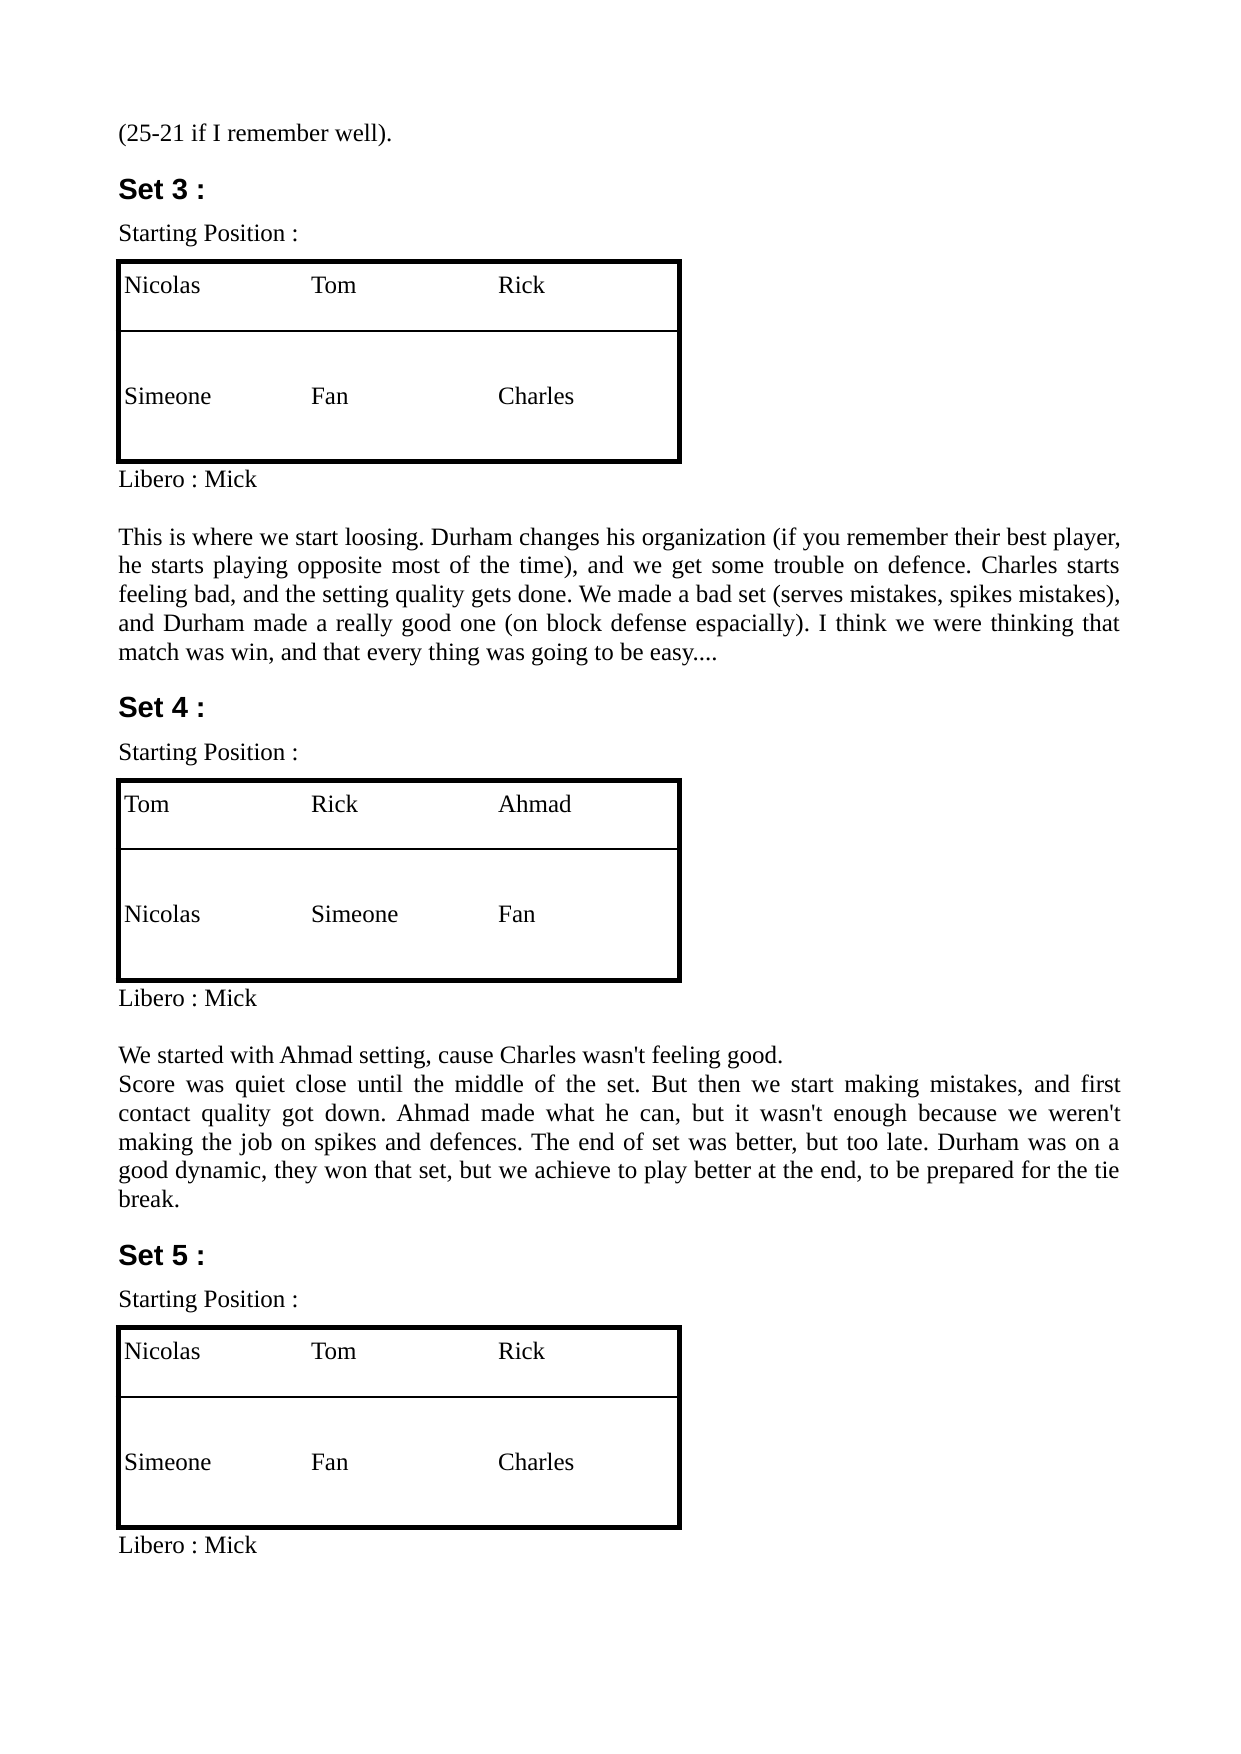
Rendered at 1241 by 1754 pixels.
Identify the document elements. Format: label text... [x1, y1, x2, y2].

text Starting Position : [118, 1284, 1122, 1313]
table_header Ahmad [492, 783, 677, 848]
text We started with Ahmad setting, cause Charles wasn't feeling good. [118, 1040, 1122, 1069]
table_cell Simeone [121, 1398, 305, 1525]
subtitle Set 5 : [118, 1238, 1122, 1271]
text (25-21 if I remember well). [118, 118, 1122, 147]
subtitle Set 4 : [118, 691, 1122, 724]
subtitle Set 3 : [118, 172, 1122, 205]
table_header Nicolas [121, 264, 305, 329]
table_cell Simeone [121, 332, 305, 459]
text Score was quiet close until the middle of the set. But then we start making mistakes, and first contact quality got down. Ahmad made what he can, but it wasn't enough because we weren't making the job on spikes and defences. The end of set was better, but too late. Durham was on a good dynamic, they won that set, but we achieve to play better at the end, to be prepared for the tie break. [118, 1069, 1122, 1213]
table_cell Charles [492, 332, 677, 459]
text Starting Position : [118, 737, 1122, 765]
text This is where we start loosing. Durham changes his organization (if you remember their best player, he starts playing opposite most of the time), and we get some trouble on defence. Charles starts feeling bad, and the setting quality gets done. We made a bad set (serves mistakes, spikes mistakes), and Durham made a really good one (on block defense espacially). I think we were thinking that match was win, and that every thing was going to be easy.... [118, 522, 1122, 666]
table_cell Fan [492, 850, 677, 978]
text Libero : Mick [118, 1530, 1122, 1559]
table_cell Simeone [305, 850, 492, 978]
table_header Rick [305, 783, 492, 848]
table_header Tom [305, 1330, 492, 1396]
text Libero : Mick [118, 464, 1122, 493]
table_cell Fan [305, 1398, 492, 1525]
table_cell Nicolas [121, 850, 305, 978]
text Libero : Mick [118, 983, 1122, 1012]
text Starting Position : [118, 218, 1122, 247]
table_header Rick [492, 1330, 677, 1396]
table_header Tom [305, 264, 492, 329]
table_cell Fan [305, 332, 492, 459]
table_cell Charles [492, 1398, 677, 1525]
table_header Nicolas [121, 1330, 305, 1396]
table_header Tom [121, 783, 305, 848]
table_header Rick [492, 264, 677, 329]
